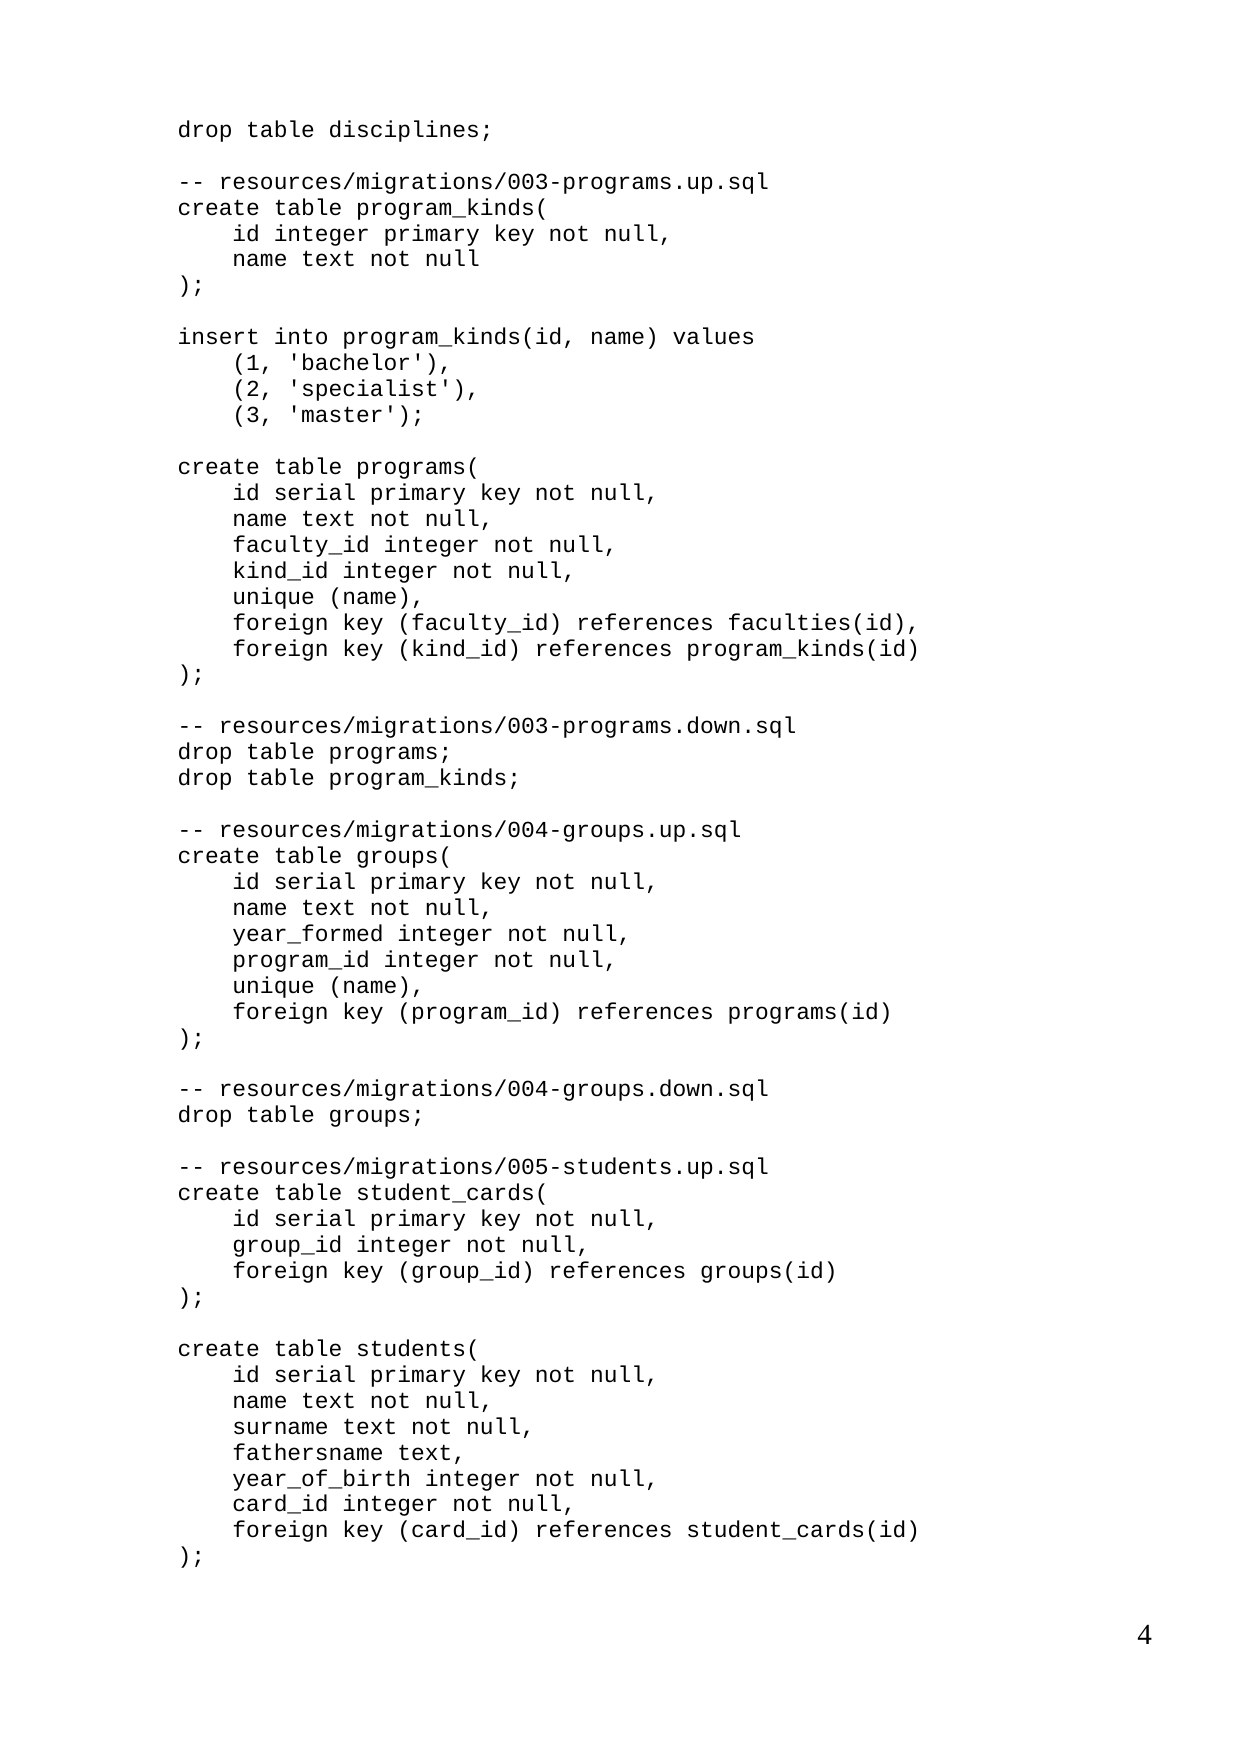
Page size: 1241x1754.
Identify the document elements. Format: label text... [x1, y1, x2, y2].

text program_id integer not null, [177, 948, 1170, 974]
text create table program_kinds( [177, 196, 1170, 222]
text foreign key (kind_id) references program_kinds(id) [177, 637, 1170, 663]
text ); [177, 1026, 1170, 1052]
text insert into program_kinds(id, name) values [177, 326, 1170, 352]
text year_formed integer not null, [177, 922, 1170, 948]
text -- resources/migrations/003-programs.up.sql [177, 170, 1170, 196]
text id serial primary key not null, [177, 870, 1170, 896]
text ); [177, 274, 1170, 300]
text create table student_cards( [177, 1182, 1170, 1207]
text foreign key (group_id) references groups(id) [177, 1259, 1170, 1285]
text create table programs( [177, 455, 1170, 481]
text -- resources/migrations/004-groups.up.sql [177, 818, 1170, 844]
text drop table groups; [177, 1104, 1170, 1130]
text ); [177, 1545, 1170, 1571]
text unique (name), [177, 974, 1170, 1000]
text -- resources/migrations/005-students.up.sql [177, 1156, 1170, 1182]
text (3, 'master'); [177, 403, 1170, 429]
text (2, 'specialist'), [177, 377, 1170, 403]
text -- resources/migrations/004-groups.down.sql [177, 1078, 1170, 1104]
text drop table programs; [177, 741, 1170, 767]
text foreign key (card_id) references student_cards(id) [177, 1519, 1170, 1545]
text name text not null, [177, 1389, 1170, 1415]
text card_id integer not null, [177, 1493, 1170, 1519]
text id serial primary key not null, [177, 1363, 1170, 1389]
text -- resources/migrations/003-programs.down.sql [177, 715, 1170, 741]
text ); [177, 663, 1170, 689]
text create table groups( [177, 844, 1170, 870]
text id integer primary key not null, [177, 222, 1170, 248]
text name text not null [177, 248, 1170, 274]
text id serial primary key not null, [177, 481, 1170, 507]
text fathersname text, [177, 1441, 1170, 1467]
text unique (name), [177, 585, 1170, 611]
text (1, 'bachelor'), [177, 352, 1170, 377]
text surname text not null, [177, 1415, 1170, 1441]
text create table students( [177, 1337, 1170, 1363]
text ); [177, 1285, 1170, 1311]
text foreign key (program_id) references programs(id) [177, 1000, 1170, 1026]
text group_id integer not null, [177, 1233, 1170, 1259]
text faculty_id integer not null, [177, 533, 1170, 559]
text foreign key (faculty_id) references faculties(id), [177, 611, 1170, 637]
text name text not null, [177, 896, 1170, 922]
text kind_id integer not null, [177, 559, 1170, 585]
text drop table disciplines; [177, 118, 1170, 144]
text id serial primary key not null, [177, 1207, 1170, 1233]
text name text not null, [177, 507, 1170, 533]
text drop table program_kinds; [177, 767, 1170, 792]
text year_of_birth integer not null, [177, 1467, 1170, 1493]
